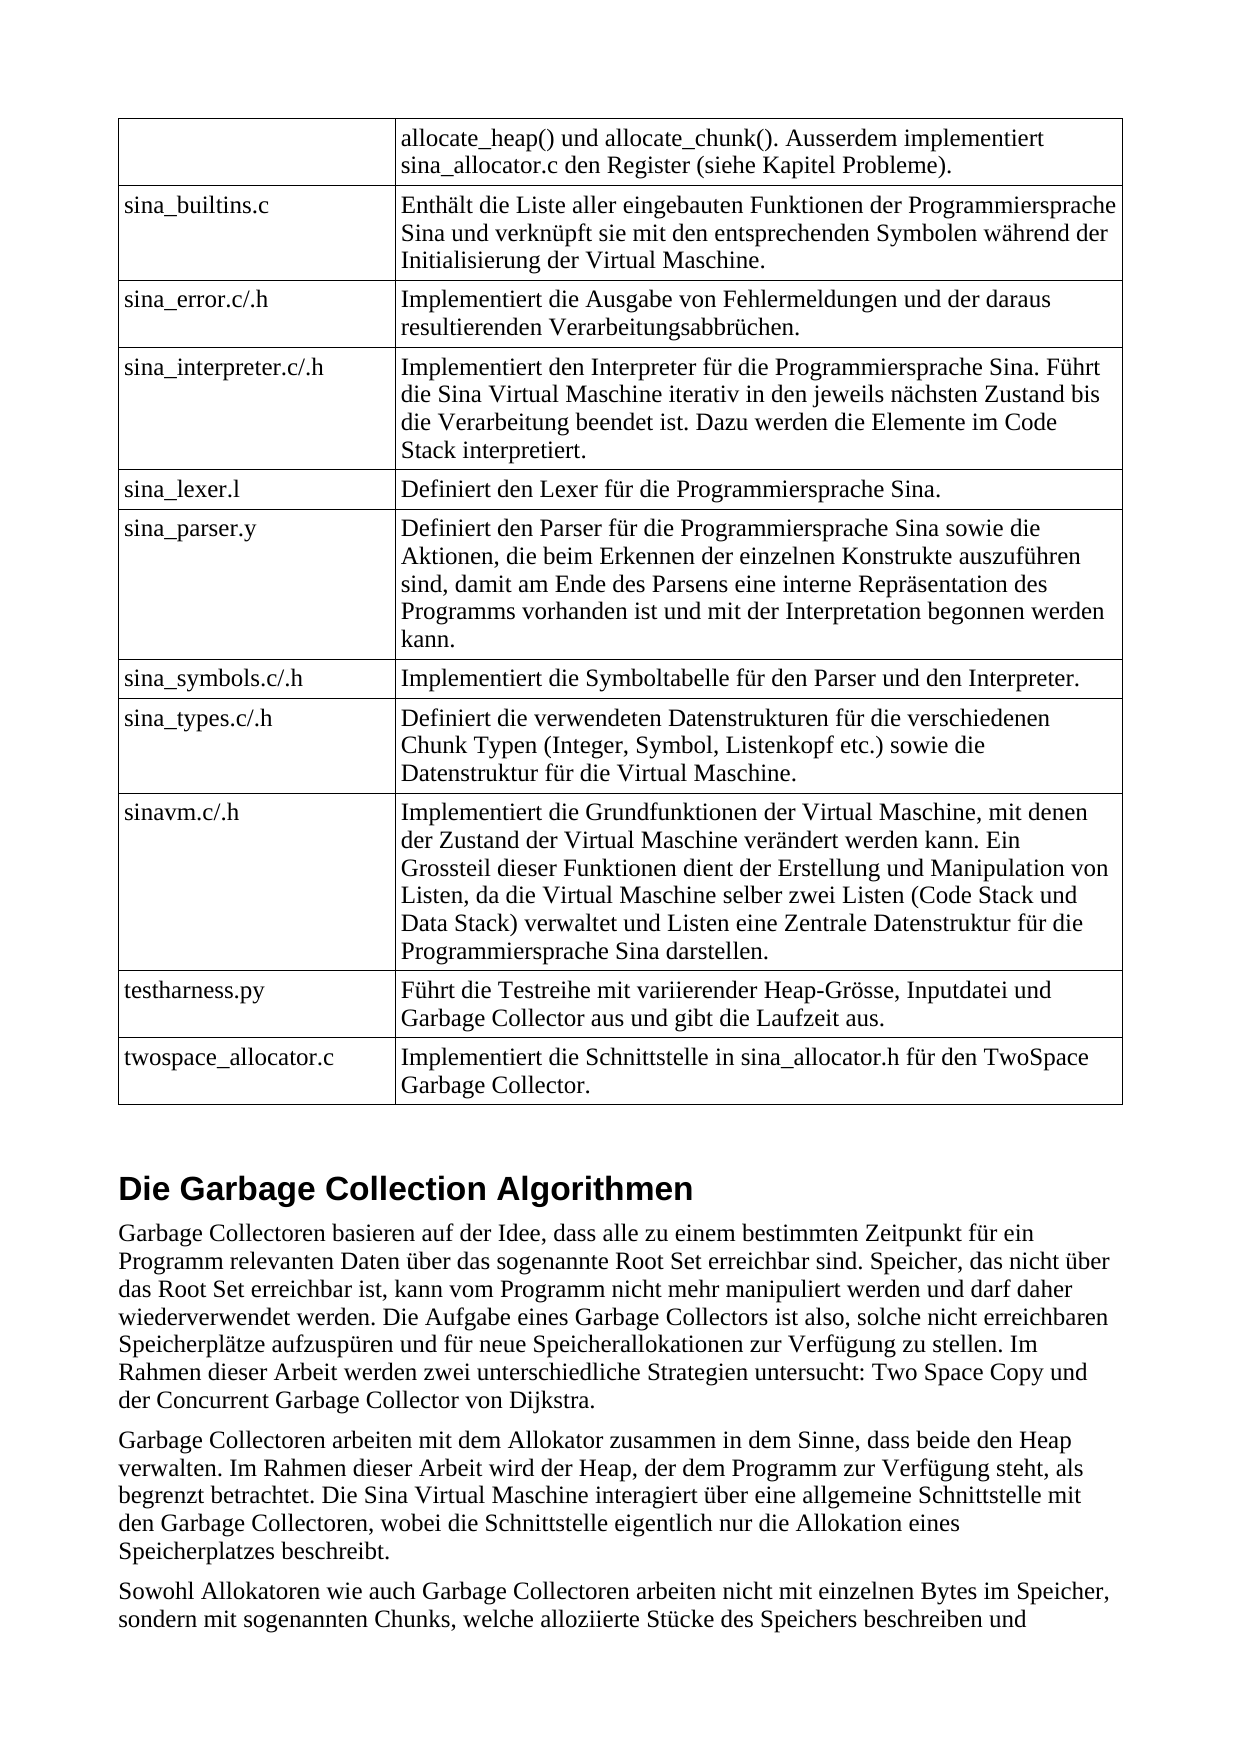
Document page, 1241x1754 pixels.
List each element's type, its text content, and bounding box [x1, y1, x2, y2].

table_cell Definiert den Lexer für die Programmiersprache Sina. [396, 470, 1122, 508]
table_cell sina_parser.y [119, 510, 395, 658]
table_cell Implementiert den Interpreter für die Programmiersprache Sina. Führt die Sina Virtual Maschine iterativ in den jeweils nächsten Zustand bis die Verarbeitung beendet ist. Dazu werden die Elemente im Code Stack interpretiert. [396, 348, 1122, 469]
text Garbage Collectoren arbeiten mit dem Allokator zusammen in dem Sinne, dass beide den Heap verwalten. Im Rahmen dieser Arbeit wird der Heap, der dem Programm zur Verfügung steht, als begrenzt betrachtet. Die Sina Virtual Maschine interagiert über eine allgemeine Schnittstelle mit den Garbage Collectoren, wobei die Schnittstelle eigentlich nur die Allokation eines Speicherplatzes beschreibt. [118, 1426, 1122, 1564]
subtitle Die Garbage Collection Algorithmen [118, 1169, 1122, 1207]
text Sowohl Allokatoren wie auch Garbage Collectoren arbeiten nicht mit einzelnen Bytes im Speicher, sondern mit sogenannten Chunks, welche alloziierte Stücke des Speichers beschreiben und [118, 1577, 1122, 1632]
table_cell sina_lexer.l [119, 470, 395, 508]
table_cell [119, 119, 395, 185]
table_cell twospace_allocator.c [119, 1038, 395, 1104]
table_cell Enthält die Liste aller eingebauten Funktionen der Programmiersprache Sina und verknüpft sie mit den entsprechenden Symbolen während der Initialisierung der Virtual Maschine. [396, 186, 1122, 280]
table_cell allocate_heap() und allocate_chunk(). Ausserdem implementiert sina_allocator.c den Register (siehe Kapitel Probleme). [396, 119, 1122, 185]
table_cell sina_builtins.c [119, 186, 395, 280]
table_cell sina_interpreter.c/.h [119, 348, 395, 469]
table_cell Definiert die verwendeten Datenstrukturen für die verschiedenen Chunk Typen (Integer, Symbol, Listenkopf etc.) sowie die Datenstruktur für die Virtual Maschine. [396, 699, 1122, 792]
table_cell Implementiert die Symboltabelle für den Parser und den Interpreter. [396, 660, 1122, 698]
table_cell sina_symbols.c/.h [119, 660, 395, 698]
table_cell sinavm.c/.h [119, 794, 395, 970]
table_cell Definiert den Parser für die Programmiersprache Sina sowie die Aktionen, die beim Erkennen der einzelnen Konstrukte auszuführen sind, damit am Ende des Parsens eine interne Repräsentation des Programms vorhanden ist und mit der Interpretation begonnen werden kann. [396, 510, 1122, 658]
text Garbage Collectoren basieren auf der Idee, dass alle zu einem bestimmten Zeitpunkt für ein Programm relevanten Daten über das sogenannte Root Set erreichbar sind. Speicher, das nicht über das Root Set erreichbar ist, kann vom Programm nicht mehr manipuliert werden und darf daher wiederverwendet werden. Die Aufgabe eines Garbage Collectors ist also, solche nicht erreichbaren Speicherplätze aufzuspüren und für neue Speicherallokationen zur Verfügung zu stellen. Im Rahmen dieser Arbeit werden zwei unterschiedliche Strategien untersucht: Two Space Copy und der Concurrent Garbage Collector von Dijkstra. [118, 1219, 1122, 1413]
table_cell Implementiert die Schnittstelle in sina_allocator.h für den TwoSpace Garbage Collector. [396, 1038, 1122, 1104]
table_cell testharness.py [119, 971, 395, 1037]
table_cell sina_error.c/.h [119, 281, 395, 347]
table_cell Implementiert die Ausgabe von Fehlermeldungen und der daraus resultierenden Verarbeitungsabbrüchen. [396, 281, 1122, 347]
table_cell Führt die Testreihe mit variierender Heap-Grösse, Inputdatei und Garbage Collector aus und gibt die Laufzeit aus. [396, 971, 1122, 1037]
table_cell Implementiert die Grundfunktionen der Virtual Maschine, mit denen der Zustand der Virtual Maschine verändert werden kann. Ein Grossteil dieser Funktionen dient der Erstellung und Manipulation von Listen, da die Virtual Maschine selber zwei Listen (Code Stack und Data Stack) verwaltet und Listen eine Zentrale Datenstruktur für die Programmiersprache Sina darstellen. [396, 794, 1122, 970]
table_cell sina_types.c/.h [119, 699, 395, 792]
